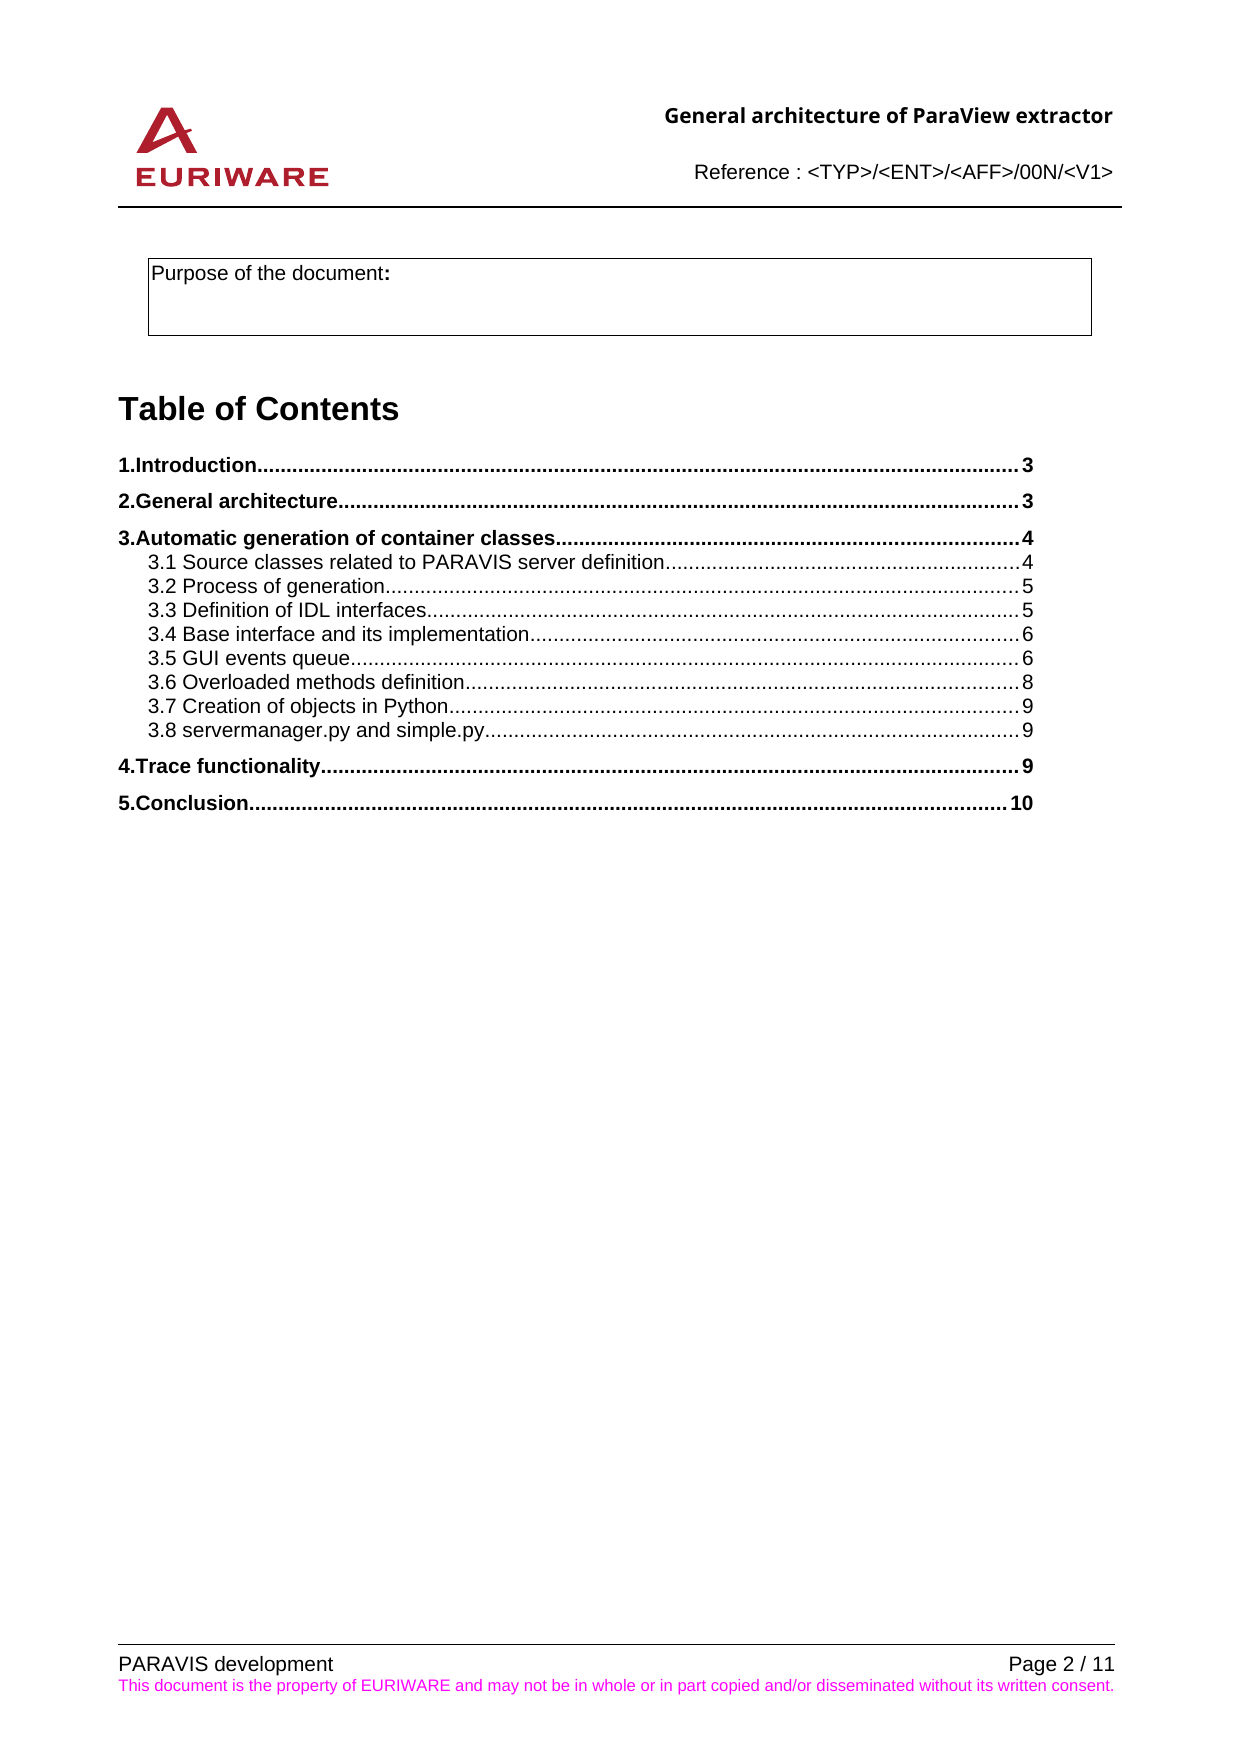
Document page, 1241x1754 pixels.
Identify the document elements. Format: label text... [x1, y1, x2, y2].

subtitle Table of Contents [118, 389, 1122, 428]
text 3.1 Source classes related to PARAVIS server definition 4 [148, 550, 1033, 574]
text 5.Conclusion 10 [118, 790, 1033, 814]
text 3.6 Overloaded methods definition 8 [148, 669, 1033, 693]
text 3.8 servermanager.py and simple.py 9 [148, 717, 1033, 741]
text 3.2 Process of generation 5 [148, 574, 1033, 598]
text Purpose of the document: [149, 259, 1091, 285]
text 4.Trace functionality 9 [118, 754, 1033, 778]
text 3.Automatic generation of container classes 4 [118, 526, 1033, 550]
text 3.4 Base interface and its implementation 6 [148, 622, 1033, 646]
text 2.General architecture 3 [118, 489, 1033, 513]
text 3.7 Creation of objects in Python 9 [148, 693, 1033, 717]
text 1.Introduction 3 [118, 453, 1033, 477]
text 3.3 Definition of IDL interfaces 5 [148, 598, 1033, 622]
text 3.5 GUI events queue 6 [148, 646, 1033, 669]
